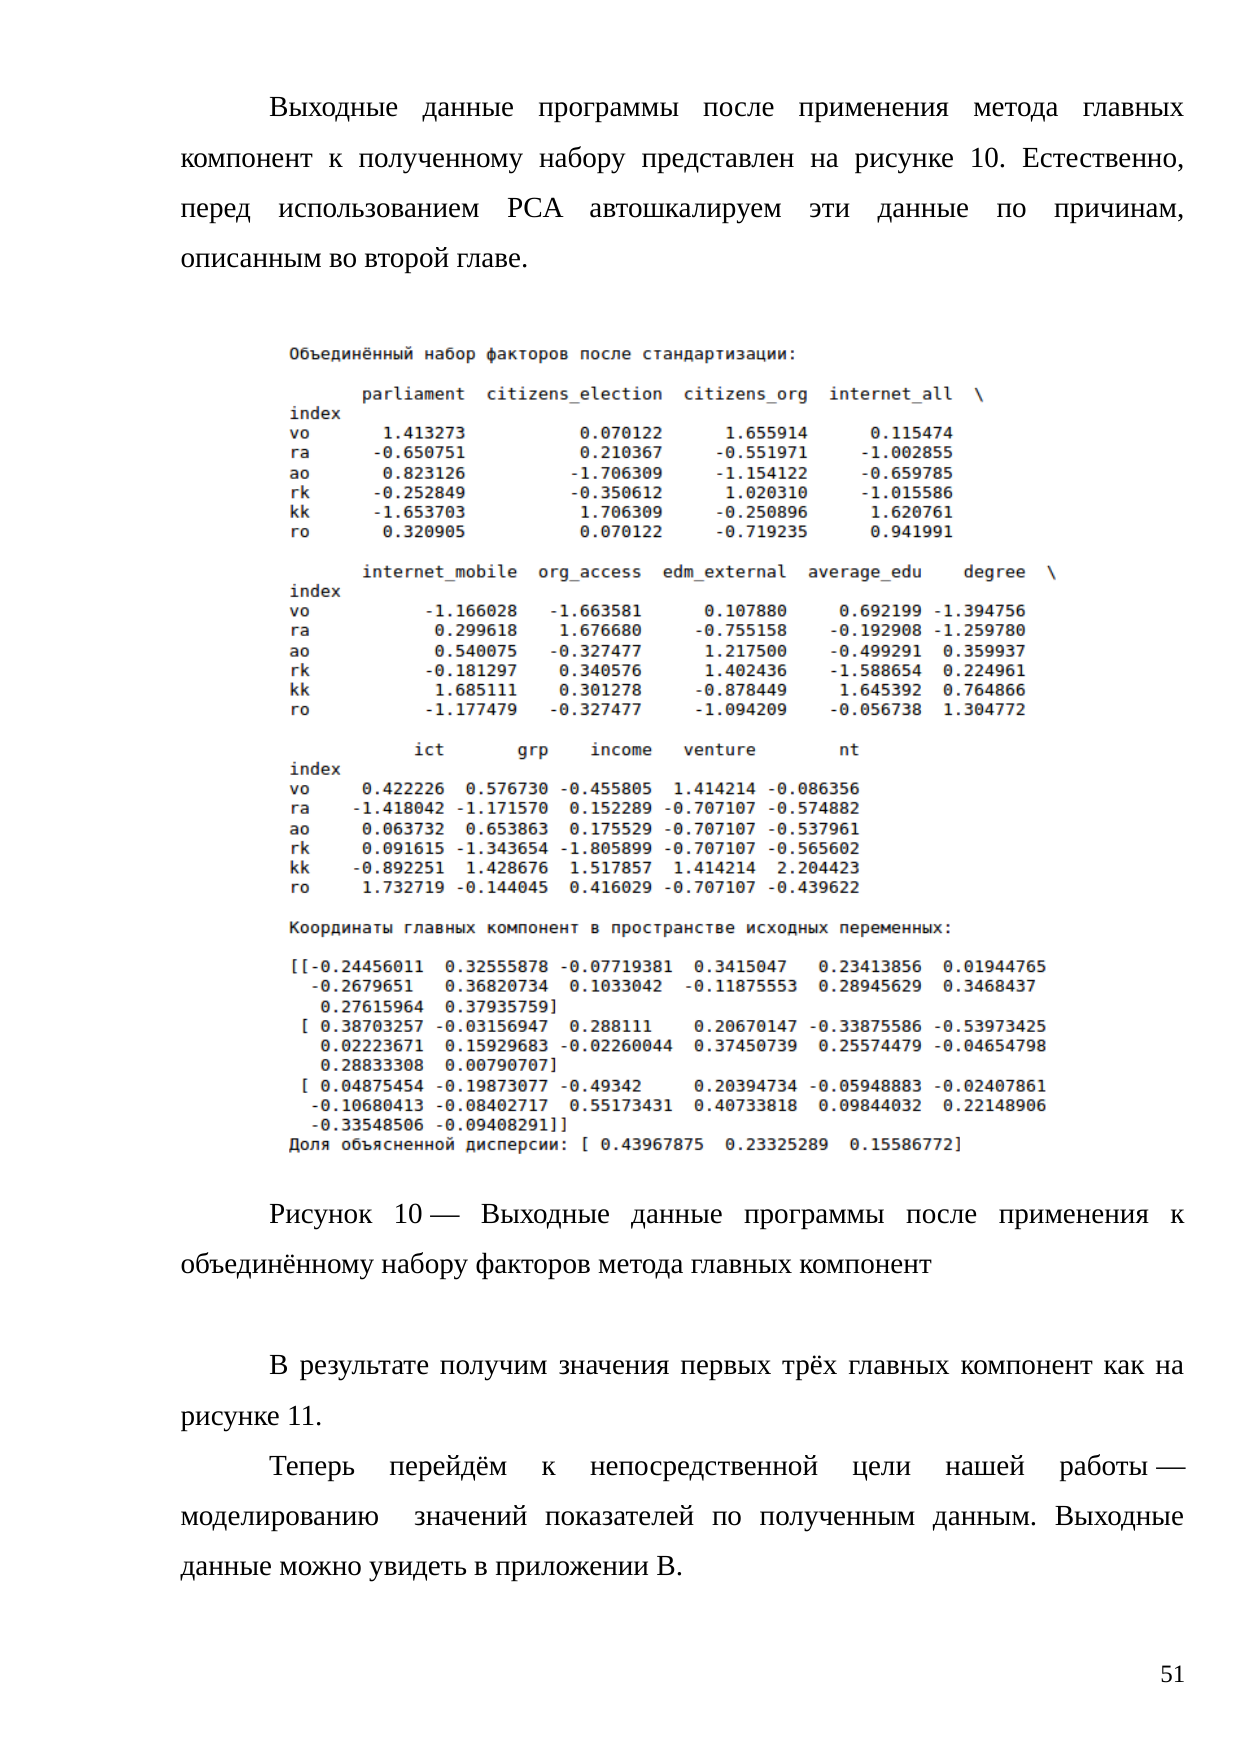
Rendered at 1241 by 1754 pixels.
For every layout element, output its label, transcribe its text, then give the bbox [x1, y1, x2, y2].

picture [279, 341, 1087, 1167]
text Рисунок 10 — Выходные данные программы после применения к объединённому набору факторов метода главных компонент [180, 1196, 1185, 1280]
text Выходные данные программы после применения метода главных компонент к полученному набору представлен на рисунке 10. Естественно, перед использованием PCA автошкалируем эти данные по причинам, описанным во второй главе. [180, 89, 1185, 274]
text В результате получим значения первых трёх главных компонент как на рисунке 11. [180, 1347, 1185, 1431]
text Теперь перейдём к непосредственной цели нашей работы — моделированию значений показателей по полученным данным. Выходные данные можно увидеть в приложении В. [180, 1448, 1185, 1582]
